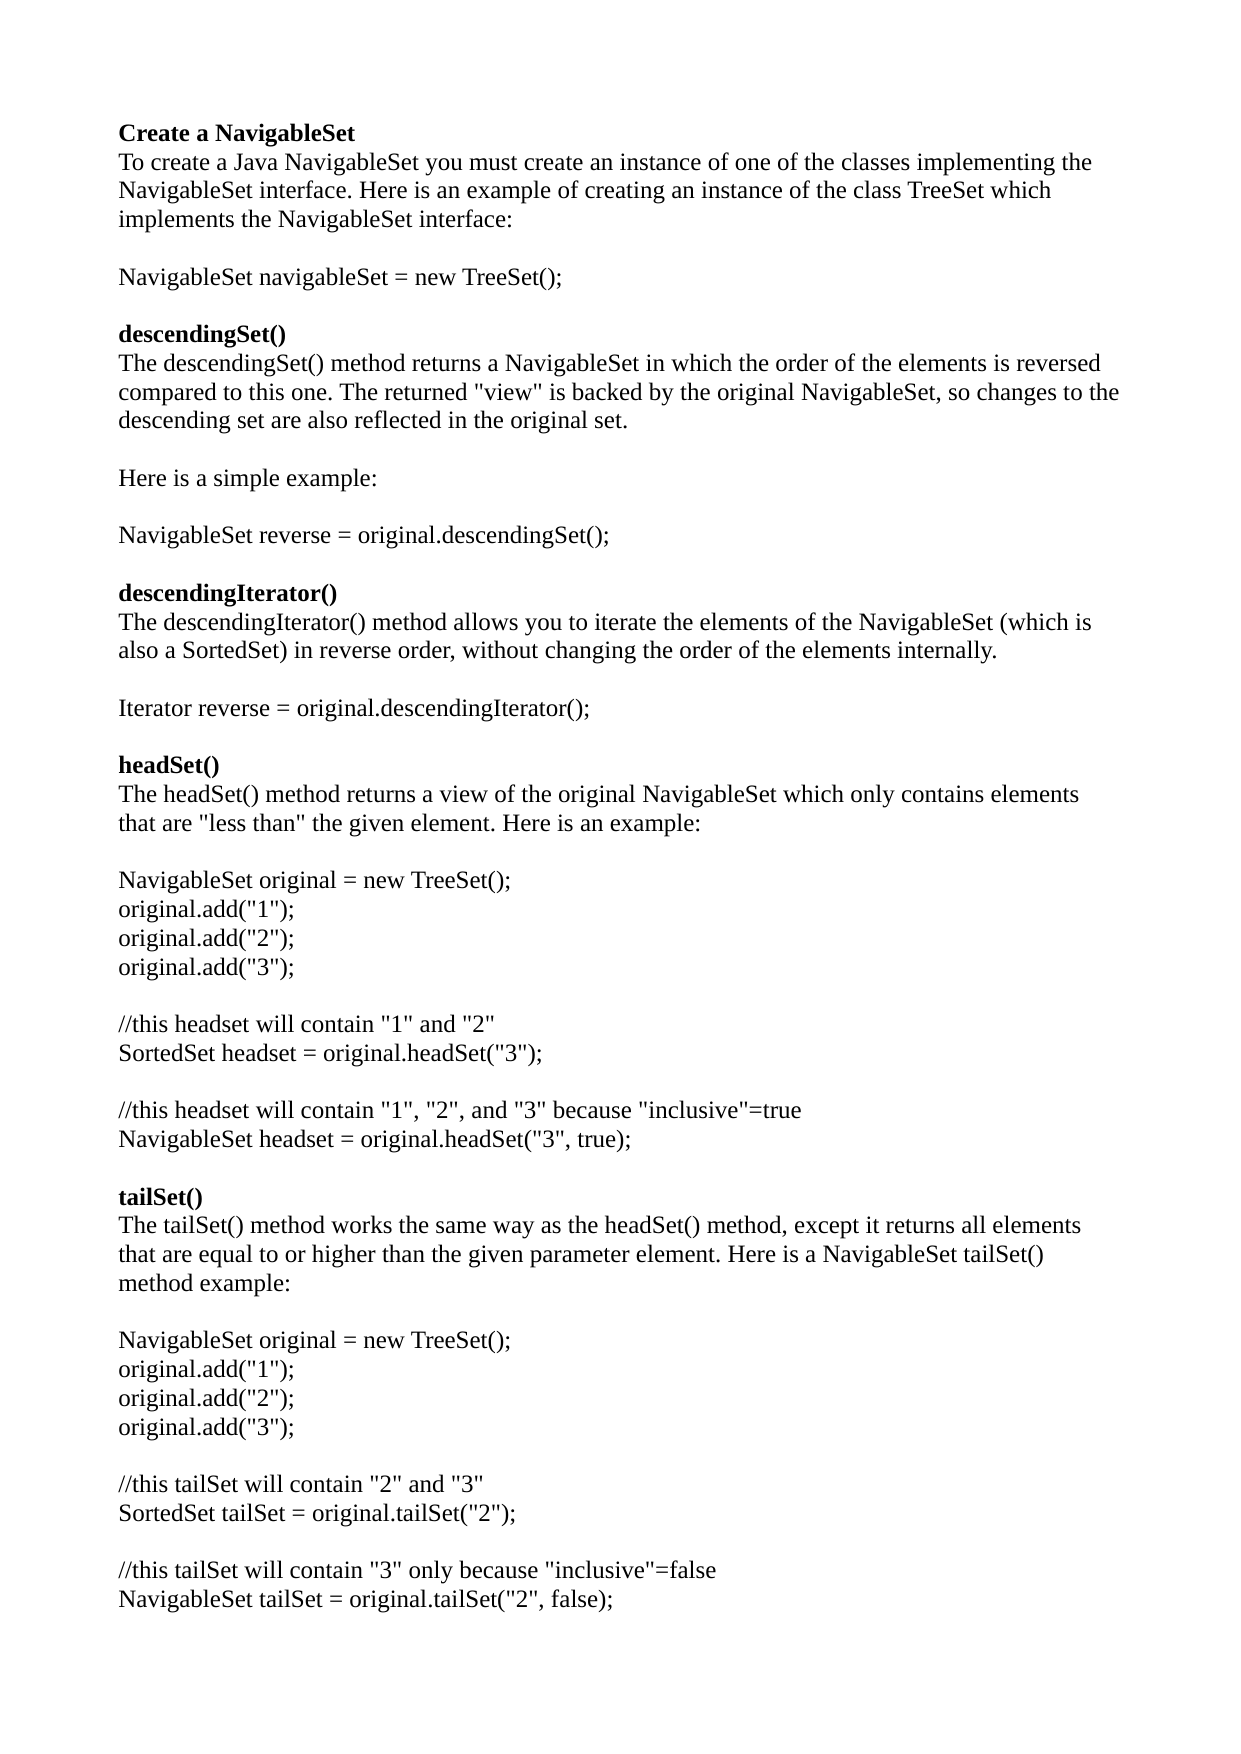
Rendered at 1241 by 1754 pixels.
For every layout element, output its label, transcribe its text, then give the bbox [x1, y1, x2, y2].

text The descendingIterator() method allows you to iterate the elements of the NavigableSet (which is also a SortedSet) in reverse order, without changing the order of the elements internally. [118, 607, 1122, 664]
text Create a NavigableSet [118, 118, 1122, 147]
text //this tailSet will contain "2" and "3" [118, 1469, 1122, 1498]
text The descendingSet() method returns a NavigableSet in which the order of the elements is reversed compared to this one. The returned "view" is backed by the original NavigableSet, so changes to the descending set are also reflected in the original set. [118, 348, 1122, 434]
text headSet() [118, 751, 1122, 779]
text original.add("2"); [118, 1383, 1122, 1412]
text NavigableSet tailSet = original.tailSet("2", false); [118, 1584, 1122, 1613]
text NavigableSet navigableSet = new TreeSet(); [118, 262, 1122, 291]
text SortedSet headset = original.headSet("3"); [118, 1038, 1122, 1067]
text original.add("3"); [118, 952, 1122, 981]
text NavigableSet original = new TreeSet(); [118, 1326, 1122, 1354]
text NavigableSet headset = original.headSet("3", true); [118, 1124, 1122, 1153]
text //this tailSet will contain "3" only because "inclusive"=false [118, 1556, 1122, 1584]
text The tailSet() method works the same way as the headSet() method, except it returns all elements that are equal to or higher than the given parameter element. Here is a NavigableSet tailSet() method example: [118, 1211, 1122, 1297]
text Iterator reverse = original.descendingIterator(); [118, 693, 1122, 722]
text NavigableSet reverse = original.descendingSet(); [118, 521, 1122, 549]
text original.add("3"); [118, 1412, 1122, 1441]
text //this headset will contain "1", "2", and "3" because "inclusive"=true [118, 1096, 1122, 1124]
text To create a Java NavigableSet you must create an instance of one of the classes implementing the NavigableSet interface. Here is an example of creating an instance of the class TreeSet which implements the NavigableSet interface: [118, 147, 1122, 233]
text original.add("1"); [118, 1354, 1122, 1383]
text original.add("1"); [118, 894, 1122, 923]
text SortedSet tailSet = original.tailSet("2"); [118, 1498, 1122, 1527]
text Here is a simple example: [118, 463, 1122, 492]
text NavigableSet original = new TreeSet(); [118, 866, 1122, 894]
text descendingSet() [118, 319, 1122, 348]
text original.add("2"); [118, 923, 1122, 952]
text tailSet() [118, 1182, 1122, 1211]
text //this headset will contain "1" and "2" [118, 1009, 1122, 1038]
text The headSet() method returns a view of the original NavigableSet which only contains elements that are "less than" the given element. Here is an example: [118, 779, 1122, 837]
text descendingIterator() [118, 578, 1122, 607]
